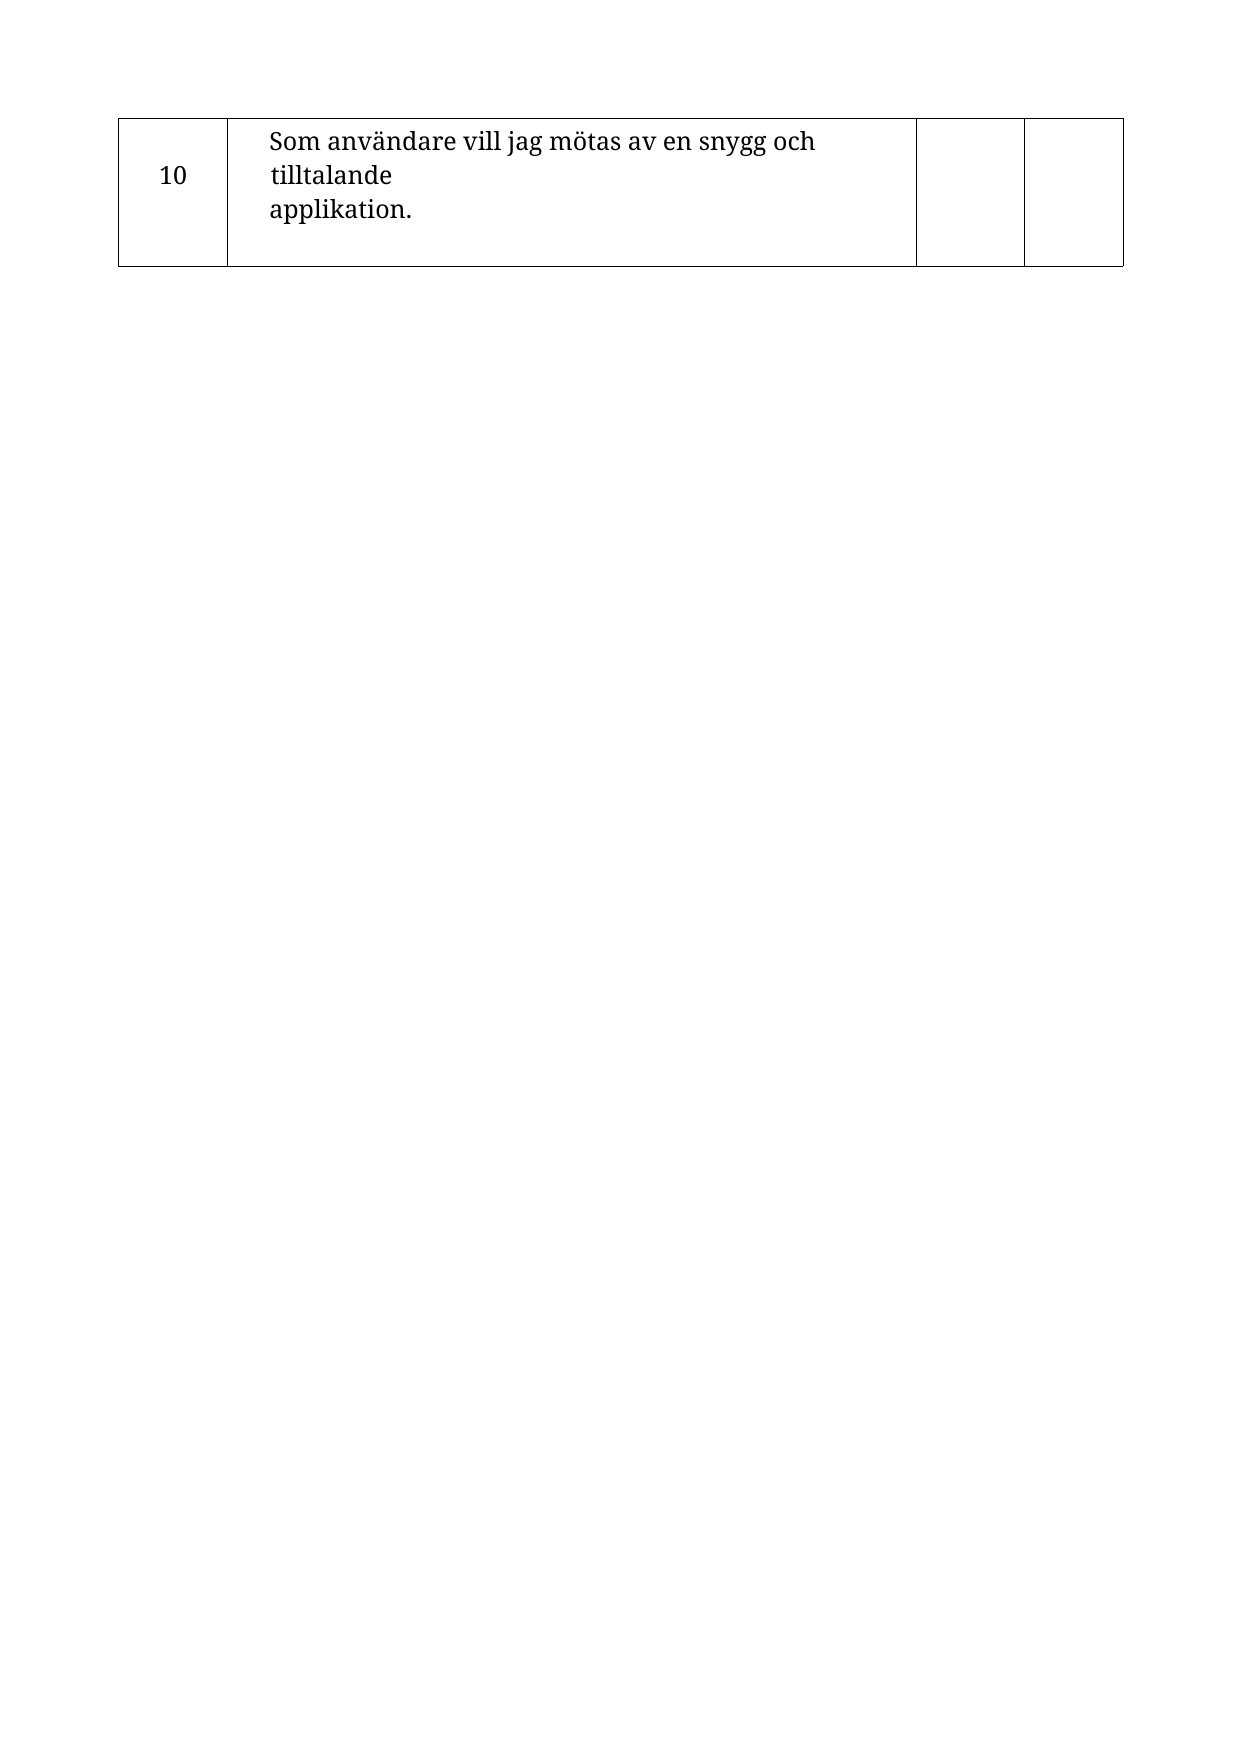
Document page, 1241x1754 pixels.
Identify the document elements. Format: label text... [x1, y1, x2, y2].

table_cell 10 [119, 119, 227, 266]
table_cell [1025, 119, 1123, 266]
table_cell Som användare vill jag mötas av en snygg och tilltalande applikation. [228, 119, 916, 266]
table_cell [917, 119, 1024, 266]
